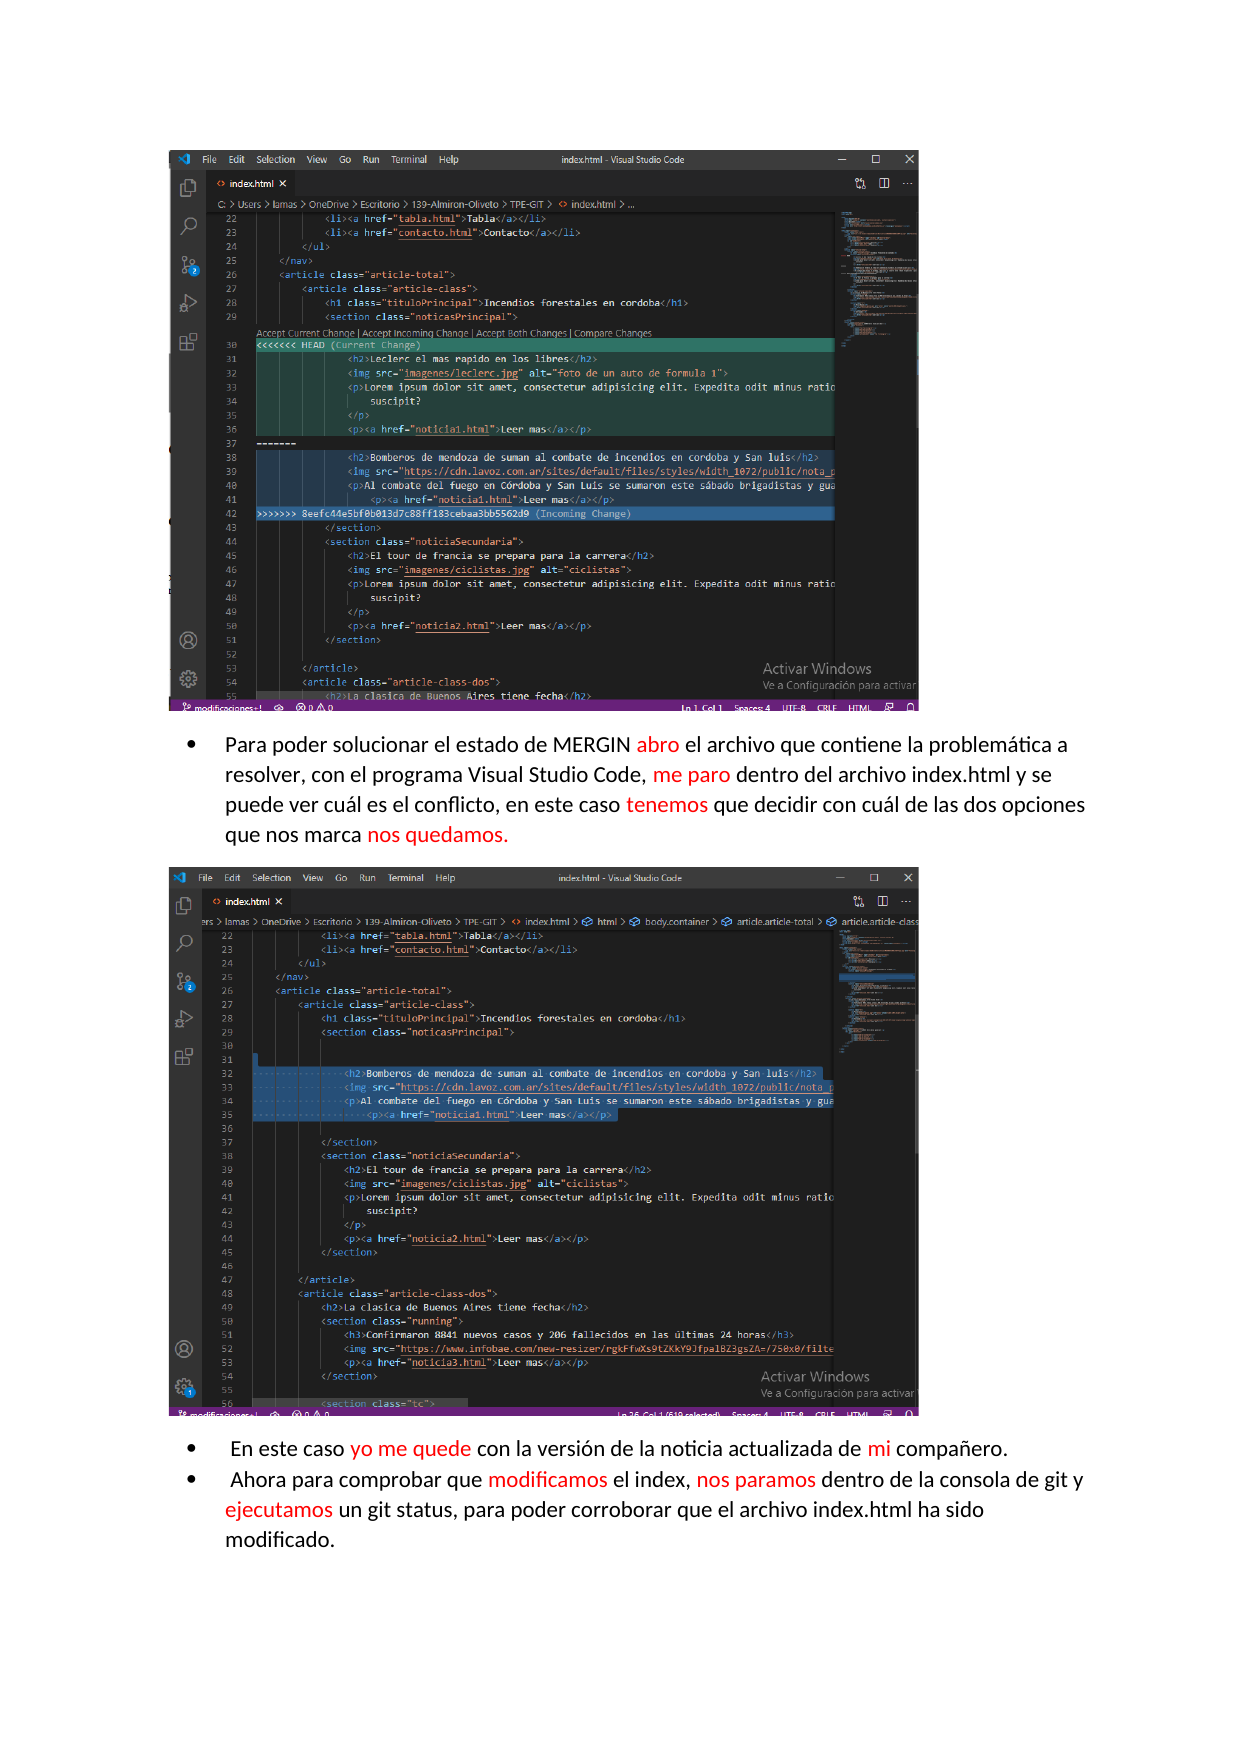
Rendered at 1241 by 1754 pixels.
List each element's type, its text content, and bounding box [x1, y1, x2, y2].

list En este caso yo me quede con la versión de la noticia actualizada de mi compañero. [187, 1434, 1090, 1463]
picture [168, 150, 919, 711]
picture [168, 867, 919, 1416]
list Ahora para comprobar que modificamos el index, nos paramos dentro de la consola de git y ejecutamos un git status, para poder corroborar que el archivo index.html ha sido modificado. [187, 1465, 1090, 1553]
list Para poder solucionar el estado de MERGIN abro el archivo que contiene la problemática a resolver, con el programa Visual Studio Code, me paro dentro del archivo index.html y se puede ver cuál es el conflicto, en este caso tenemos que decidir con cuál de las dos opciones que nos marca nos quedamos. [187, 730, 1090, 848]
